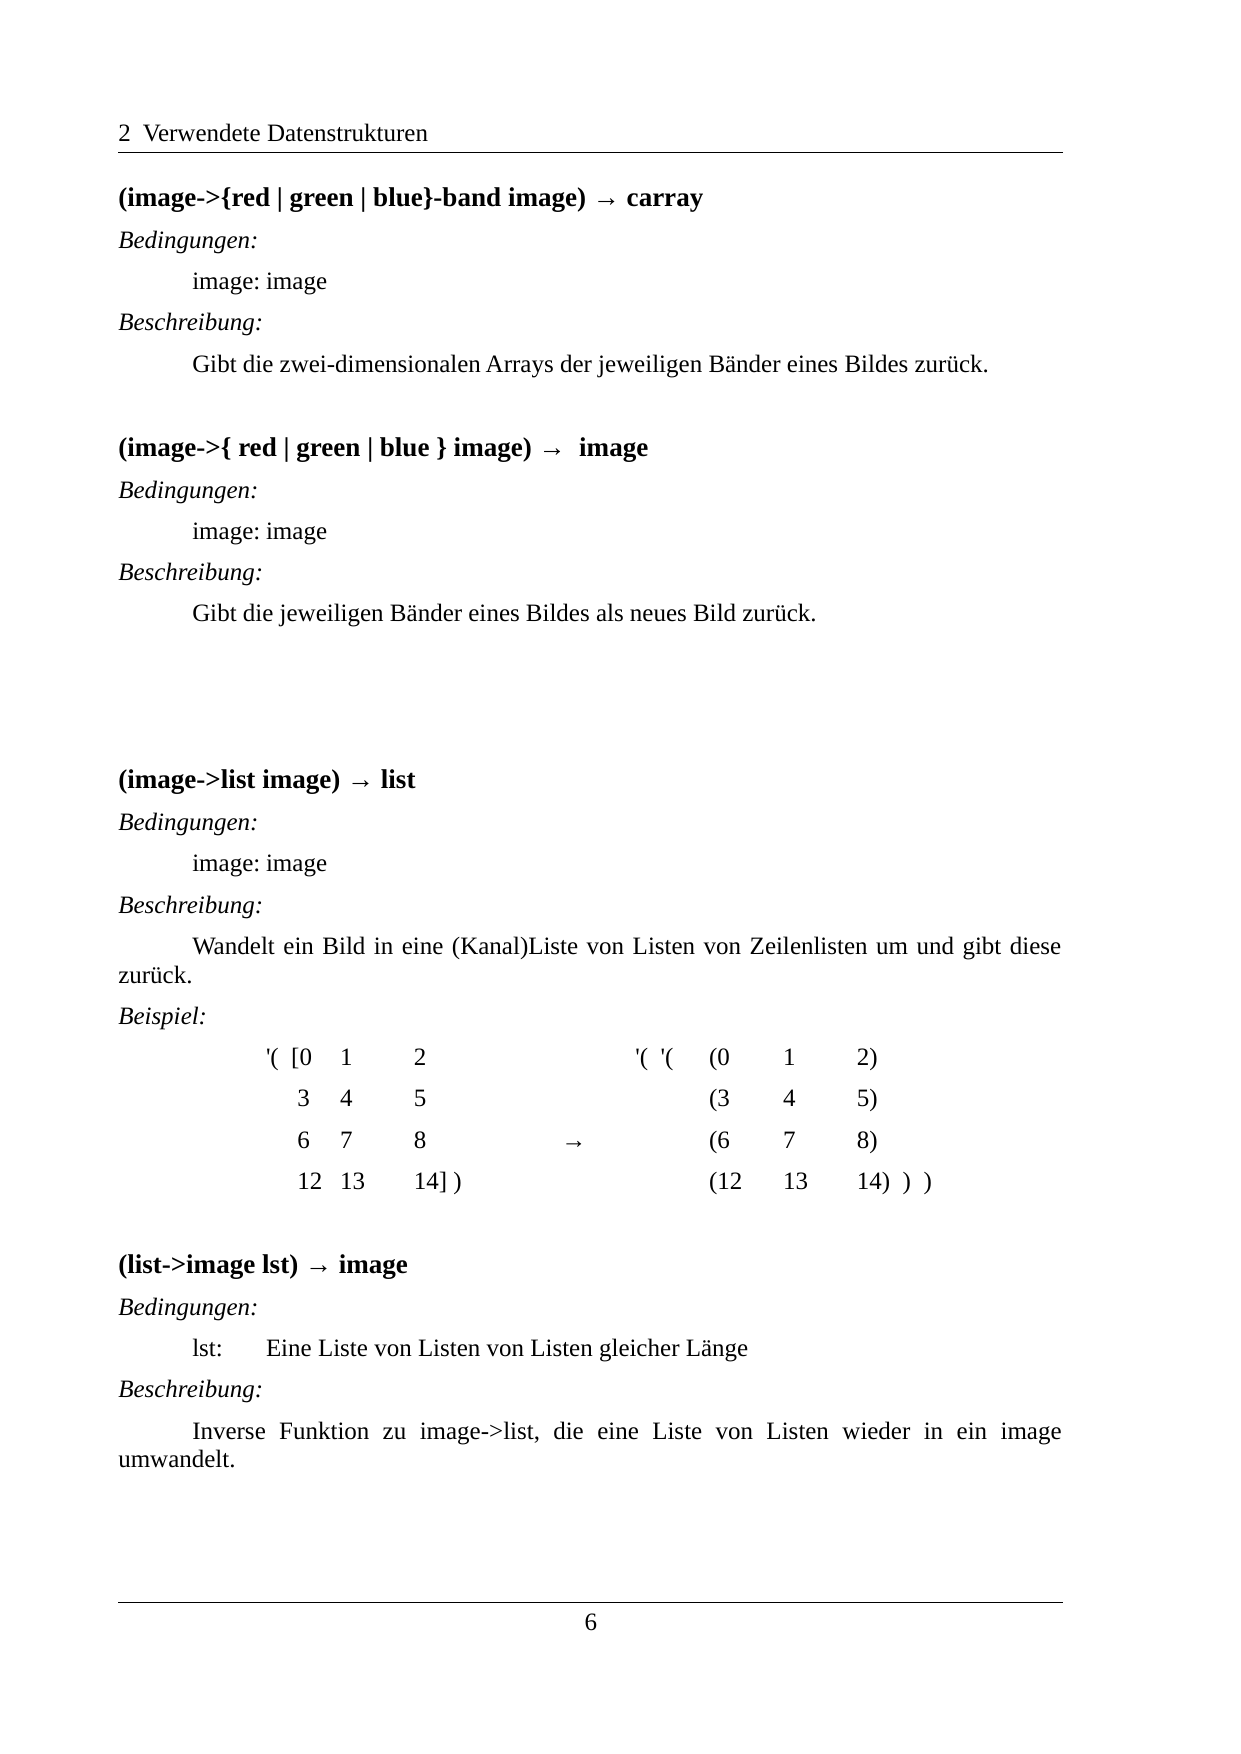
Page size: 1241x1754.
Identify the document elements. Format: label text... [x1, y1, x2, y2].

text (image->list image) → list [118, 763, 1063, 795]
text (image->{red | green | blue}-band image) → carray [118, 181, 1063, 212]
text Beispiel: [118, 1001, 1063, 1030]
text Bedingungen: [118, 475, 1063, 503]
text lst: Eine Liste von Listen von Listen gleicher Länge [118, 1333, 1063, 1362]
text image: image [118, 516, 1063, 545]
text Beschreibung: [118, 1374, 1063, 1403]
text 3 4 5 (3 4 5) [118, 1083, 1063, 1112]
text 12 13 14] ) (12 13 14) ) ) [118, 1166, 1063, 1195]
text '( [0 1 2 '( '( (0 1 2) [118, 1042, 1063, 1071]
text Bedingungen: [118, 225, 1063, 254]
text Beschreibung: [118, 890, 1063, 918]
text Wandelt ein Bild in eine (Kanal)Liste von Listen von Zeilenlisten um und gibt diese zurück. [118, 931, 1063, 988]
text image: image [118, 266, 1063, 295]
text image: image [118, 848, 1063, 877]
text Bedingungen: [118, 1292, 1063, 1321]
text (list->image lst) → image [118, 1248, 1063, 1279]
text 6 7 8 → (6 7 8) [118, 1125, 1063, 1153]
text (image->{ red | green | blue } image) → image [118, 431, 1063, 462]
text Inverse Funktion zu image->list, die eine Liste von Listen wieder in ein image umwandelt. [118, 1416, 1063, 1473]
text Beschreibung: [118, 557, 1063, 586]
text Gibt die jeweiligen Bänder eines Bildes als neues Bild zurück. [118, 598, 1063, 627]
text Beschreibung: [118, 307, 1063, 336]
text Bedingungen: [118, 807, 1063, 836]
text Gibt die zwei-dimensionalen Arrays der jeweiligen Bänder eines Bildes zurück. [118, 349, 1063, 377]
